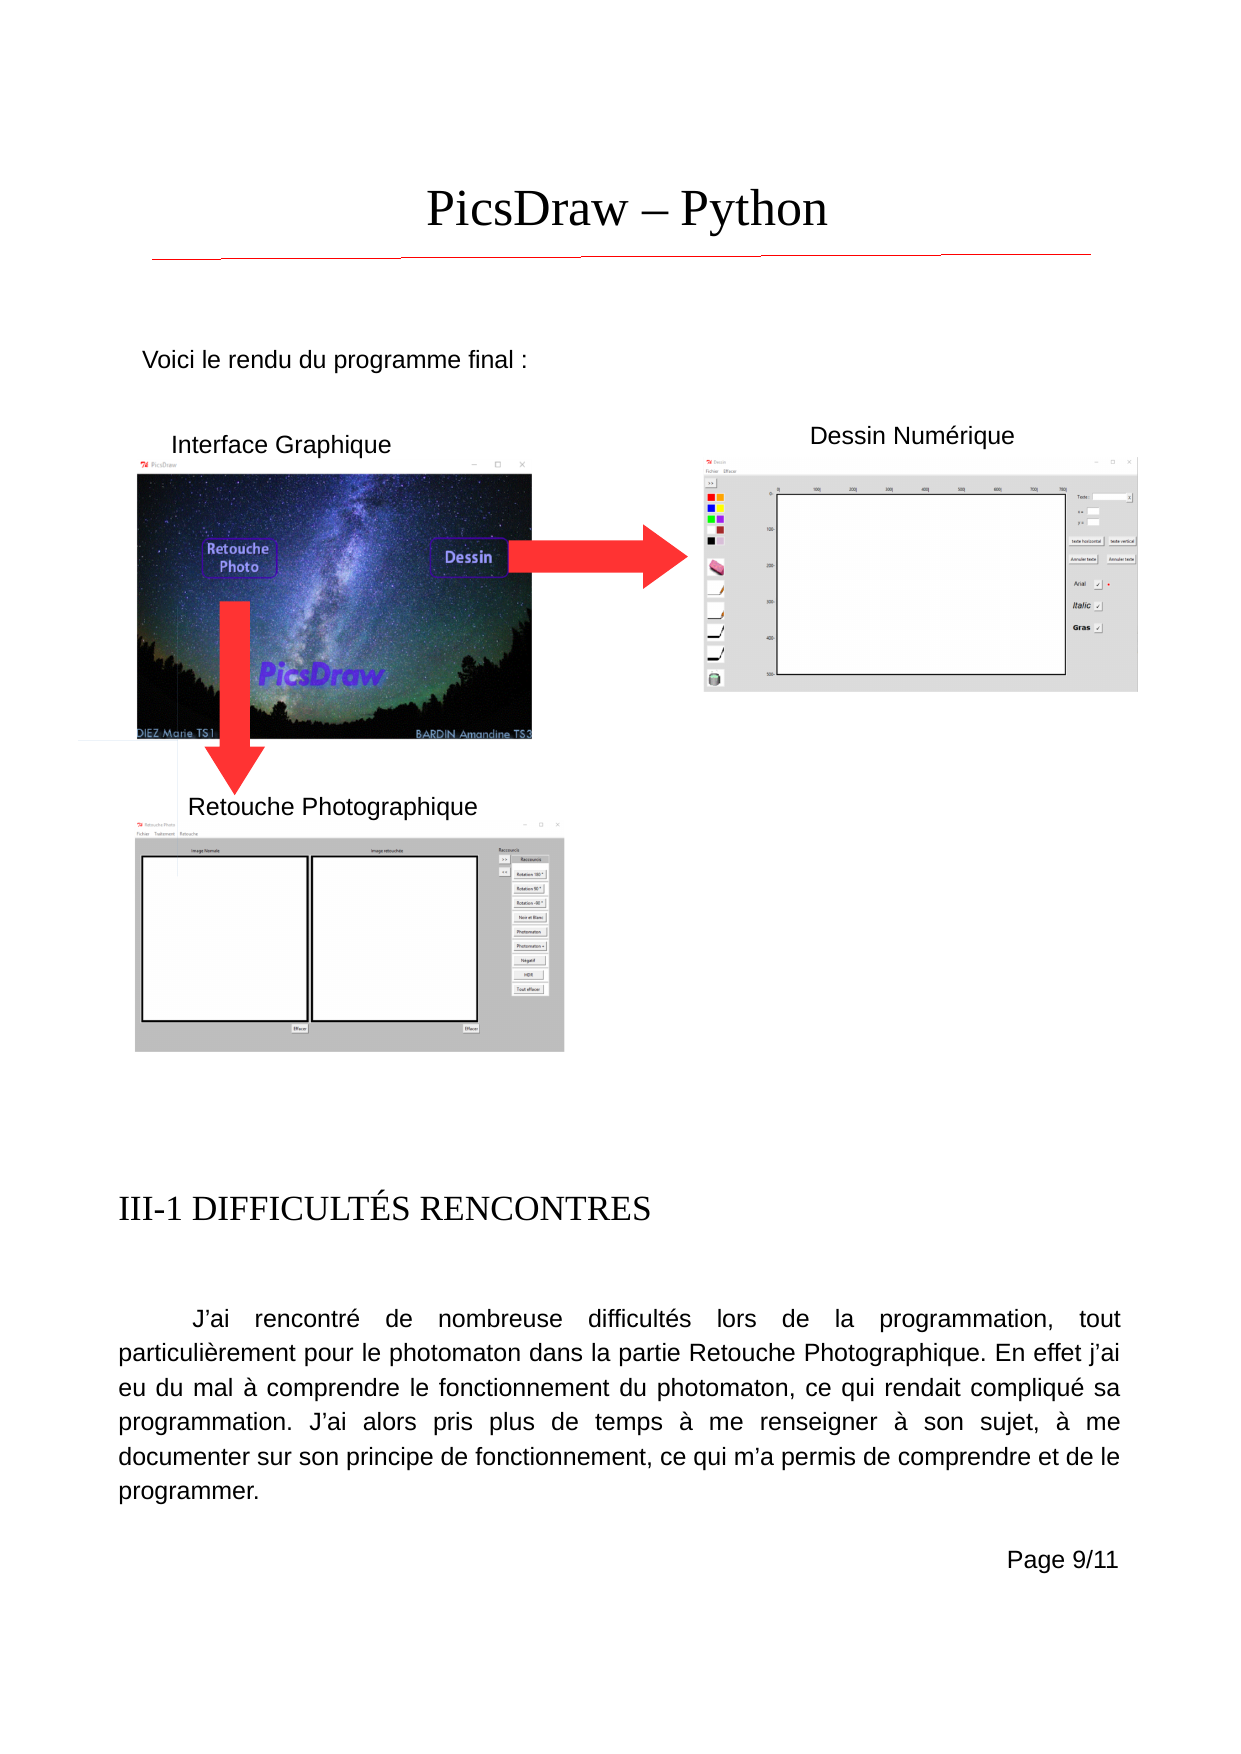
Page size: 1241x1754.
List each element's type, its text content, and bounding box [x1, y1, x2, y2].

picture [136, 459, 532, 740]
text Voici le rendu du programme final : [118, 345, 1122, 374]
text J’ai rencontré de nombreuse difficultés lors de la programmation, tout particulièrement pour le photomaton dans la partie Retouche Photographique. En effet j’ai eu du mal à comprendre le fonctionnement du photomaton, ce qui rendait compliqué sa programmation. J’ai alors pris plus de temps à me renseigner à son sujet, à me documenter sur son principe de fonctionnement, ce qui m’a permis de comprendre et de le programmer. Page 9/11 [118, 1304, 1122, 1574]
subtitle III-1 DIFFICULTÉS RENCONTRES [118, 1187, 1122, 1228]
picture [703, 457, 1138, 692]
picture [134, 820, 565, 1052]
text PicsDraw – Python [118, 176, 1122, 236]
